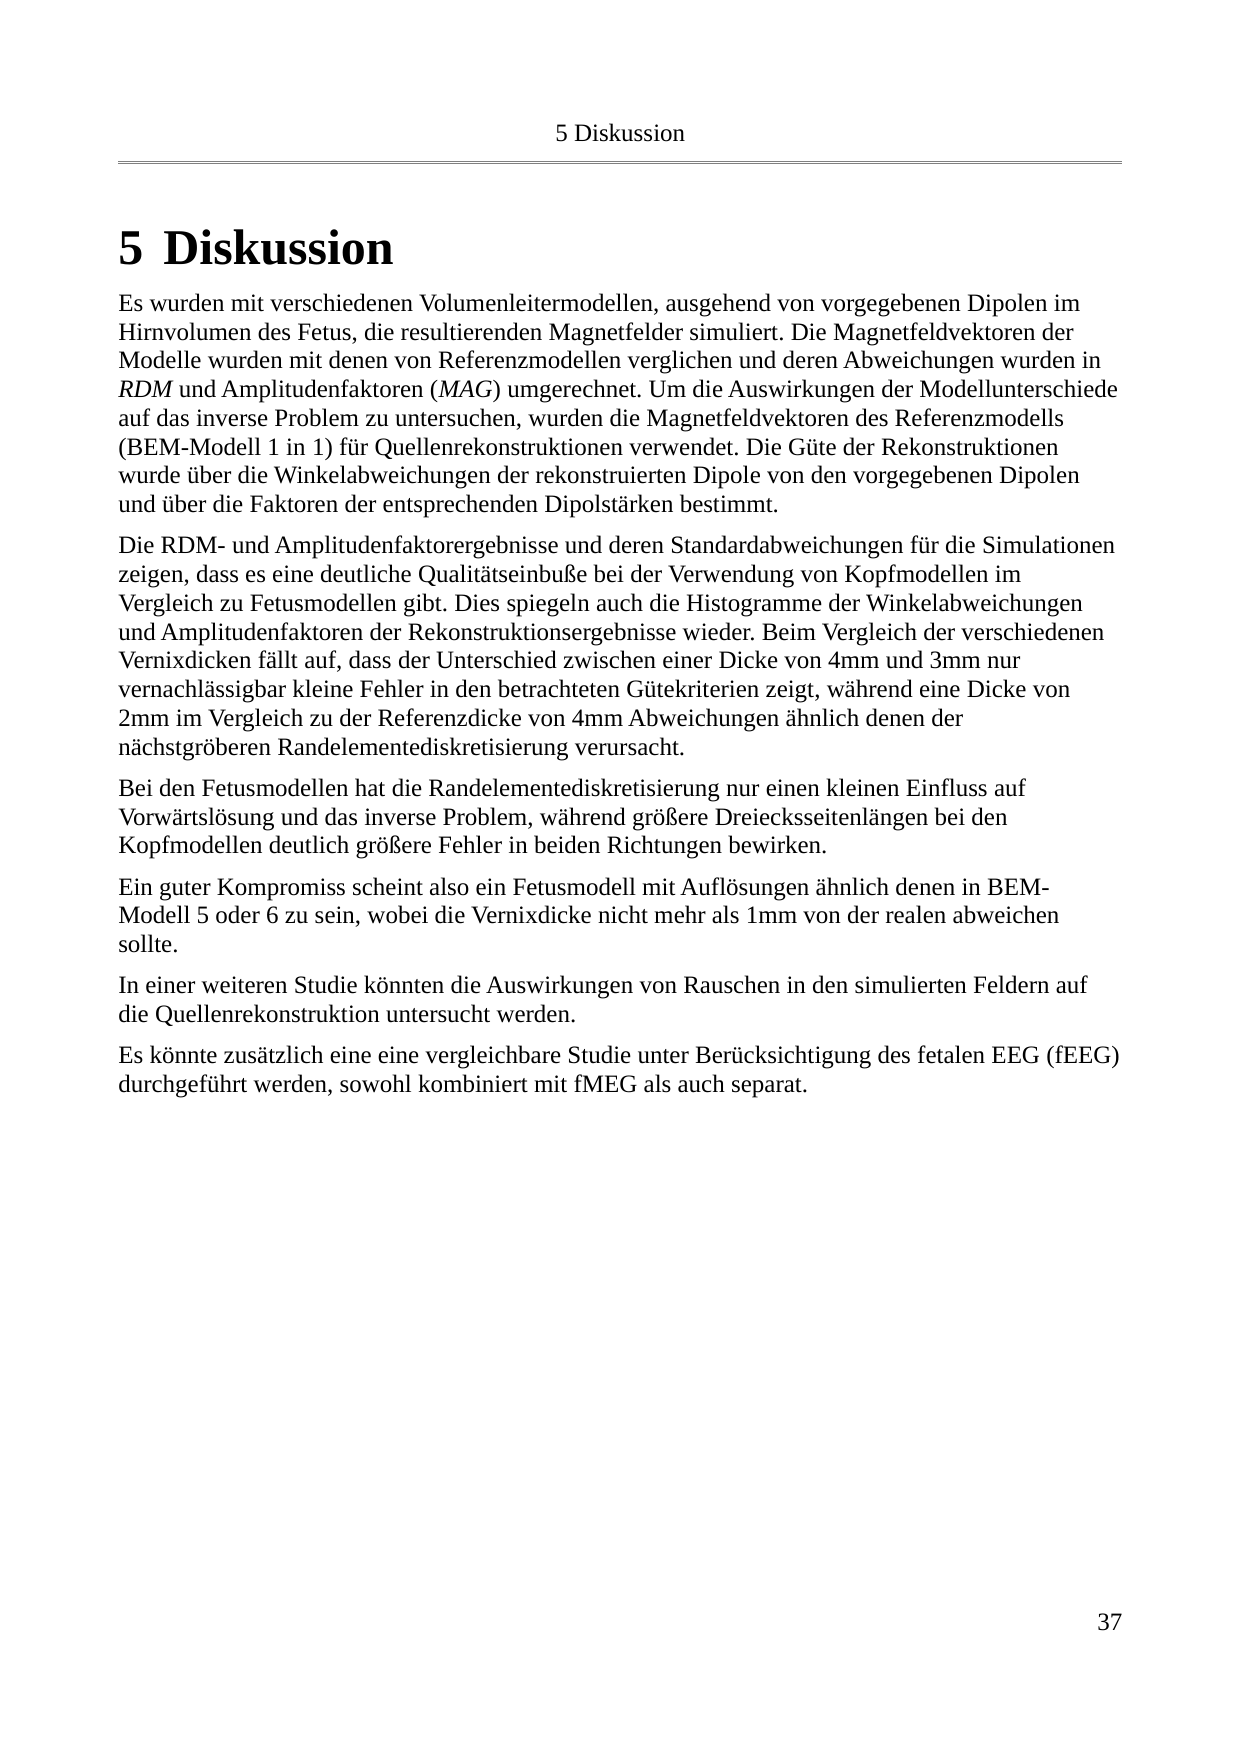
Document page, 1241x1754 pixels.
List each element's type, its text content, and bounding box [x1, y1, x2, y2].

text Bei den Fetusmodellen hat die Randelementediskretisierung nur einen kleinen Einfluss auf Vorwärtslösung und das inverse Problem, während größere Dreiecksseitenlängen bei den Kopfmodellen deutlich größere Fehler in beiden Richtungen bewirken. [118, 773, 1122, 859]
text Es wurden mit verschiedenen Volumenleitermodellen, ausgehend von vorgegebenen Dipolen im Hirnvolumen des Fetus, die resultierenden Magnetfelder simuliert. Die Magnetfeldvektoren der Modelle wurden mit denen von Referenzmodellen verglichen und deren Abweichungen wurden in RDM und Amplitudenfaktoren (MAG) umgerechnet. Um die Auswirkungen der Modellunterschiede auf das inverse Problem zu untersuchen, wurden die Magnetfeldvektoren des Referenzmodells (BEM-Modell 1 in Tabelle 1) für Quellenrekonstruktionen verwendet. Die Güte der Rekonstruktionen wurde über die Winkelabweichungen der rekonstruierten Dipole von den vorgegebenen Dipolen und über die Faktoren der entsprechenden Dipolstärken bestimmt. [118, 288, 1122, 518]
text Ein guter Kompromiss scheint also ein Fetusmodell mit Auflösungen ähnlich denen in BEM-Modell 5 oder 6 zu sein, wobei die Vernixdicke nicht mehr als 1mm von der realen abweichen sollte. [118, 872, 1122, 958]
text In einer weiteren Studie könnten die Auswirkungen von Rauschen in den simulierten Feldern auf die Quellenrekonstruktion untersucht werden. [118, 971, 1122, 1028]
text Die RDM- und Amplitudenfaktorergebnisse und deren Standardabweichungen für die Simulationen zeigen, dass es eine deutliche Qualitätseinbuße bei der Verwendung von Kopfmodellen im Vergleich zu Fetusmodellen gibt. Dies spiegeln auch die Histogramme der Winkelabweichungen und Amplitudenfaktoren der Rekonstruktionsergebnisse wieder. Beim Vergleich der verschiedenen Vernixdicken fällt auf, dass der Unterschied zwischen einer Dicke von 4mm und 3mm nur vernachlässigbar kleine Fehler in den betrachteten Gütekriterien zeigt, während eine Dicke von 2mm im Vergleich zu der Referenzdicke von 4mm Abweichungen ähnlich denen der nächstgröberen Randelementediskretisierung verursacht. [118, 531, 1122, 761]
subtitle Diskussion [118, 218, 1122, 276]
text Es könnte zusätzlich eine eine vergleichbare Studie unter Berücksichtigung des fetalen EEG (fEEG) durchgeführt werden, sowohl kombiniert mit fMEG als auch separat. [118, 1041, 1122, 1098]
